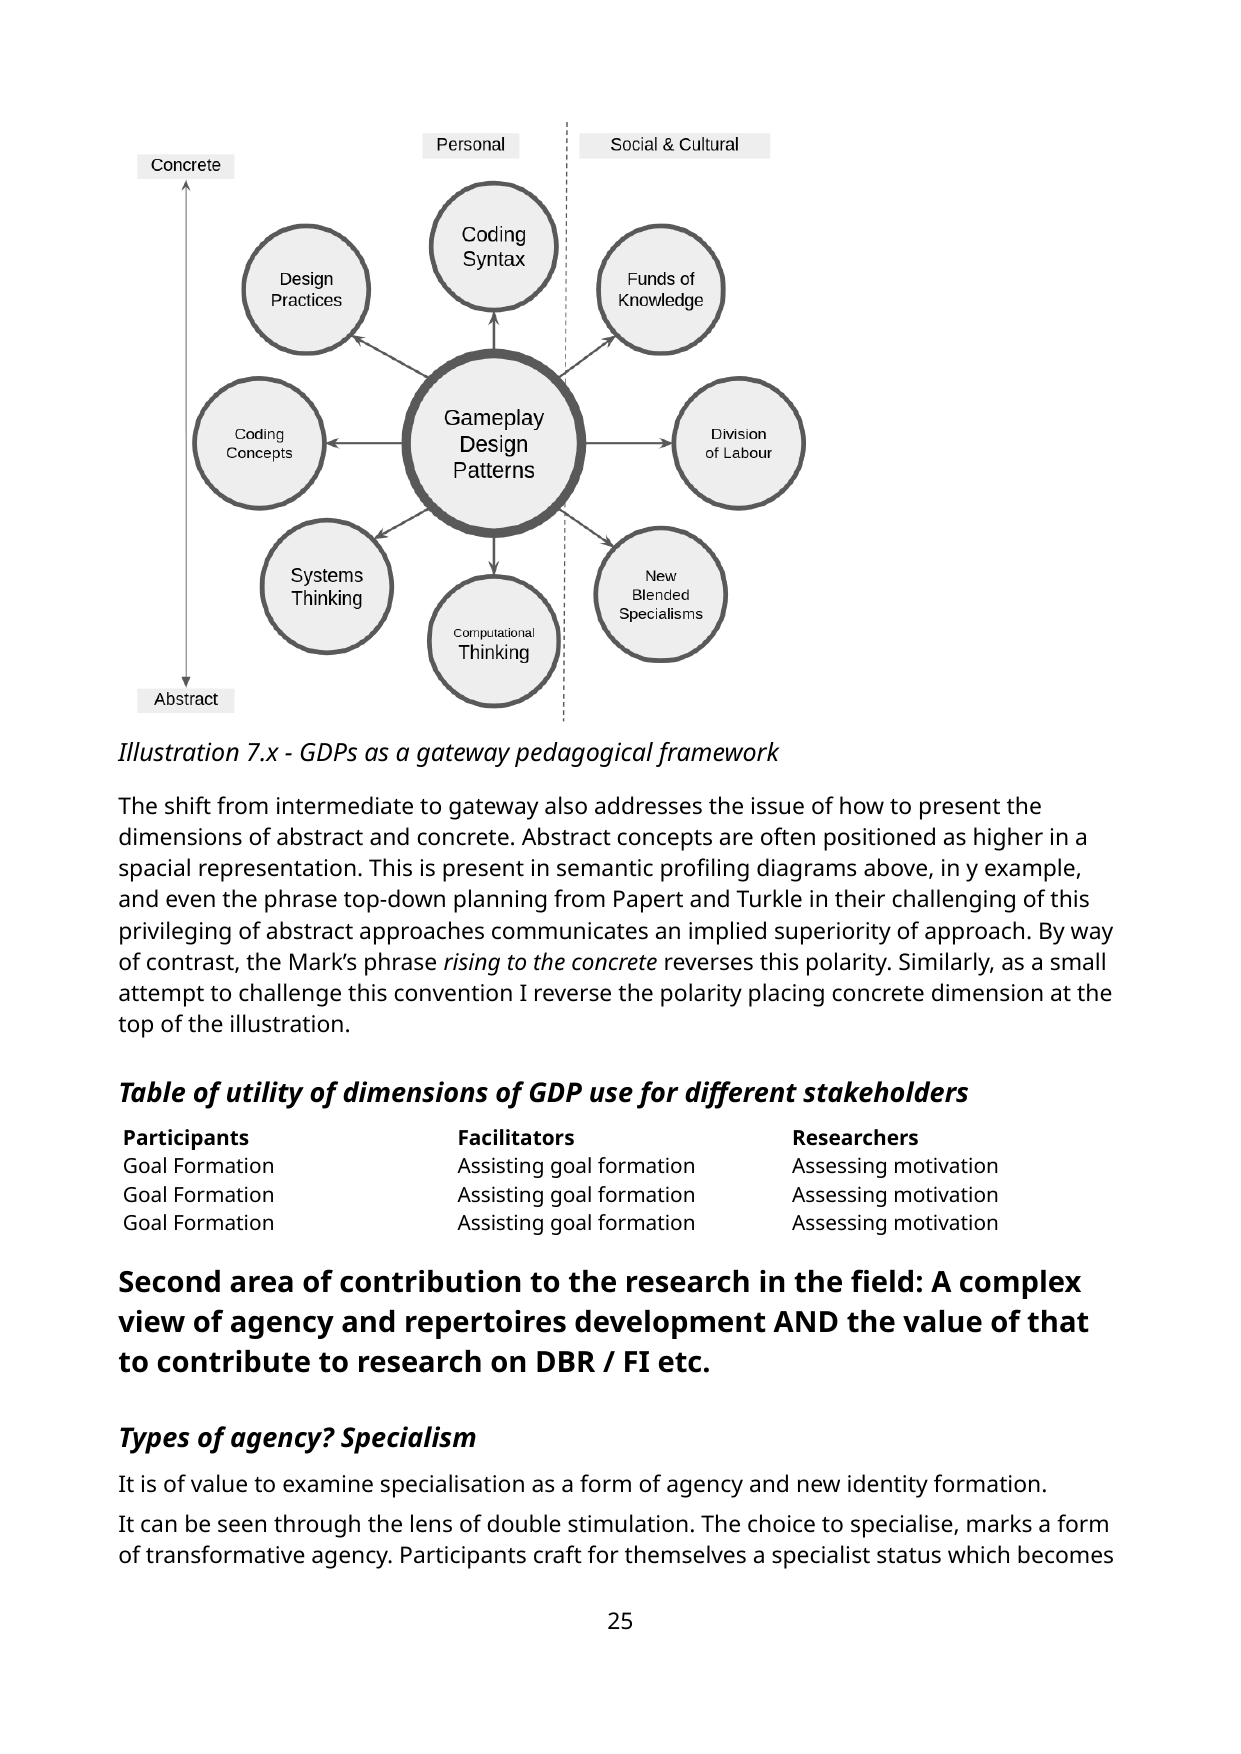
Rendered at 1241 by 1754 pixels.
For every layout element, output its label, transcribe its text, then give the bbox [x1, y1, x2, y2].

subtitle Types of agency? Specialism [118, 1418, 1122, 1455]
subtitle Second area of contribution to the research in the field: A complex view of agency and repertoires development AND the value of that to contribute to research on DBR / FI etc. [118, 1262, 1122, 1381]
picture [118, 118, 1072, 722]
table_cell Goal Formation [118, 1208, 453, 1237]
table_cell Assessing motivation [788, 1208, 1122, 1237]
table_cell Assisting goal formation [453, 1151, 787, 1180]
table_cell Goal Formation [118, 1151, 453, 1180]
table_header Facilitators [453, 1123, 787, 1151]
text The shift from intermediate to gateway also addresses the issue of how to present the dimensions of abstract and concrete. Abstract concepts are often positioned as higher in a spacial representation. This is present in semantic profiling diagrams above, in y example, and even the phrase top-down planning from Papert and Turkle in their challenging of this privileging of abstract approaches communicates an implied superiority of approach. By way of contrast, the Mark’s phrase rising to the concrete reverses this polarity. Similarly, as a small attempt to challenge this convention I reverse the polarity placing concrete dimension at the top of the illustration. [118, 790, 1122, 1040]
table_header Researchers [788, 1123, 1122, 1151]
table_cell Assessing motivation [788, 1151, 1122, 1180]
table_cell Assisting goal formation [453, 1208, 787, 1237]
subtitle Table of utility of dimensions of GDP use for different stakeholders [118, 1074, 1122, 1111]
table_cell Goal Formation [118, 1180, 453, 1208]
text It is of value to examine specialisation as a form of agency and new identity formation. [118, 1468, 1122, 1499]
table_cell Assisting goal formation [453, 1180, 787, 1208]
table_cell Assessing motivation [788, 1180, 1122, 1208]
table_header Participants [118, 1123, 453, 1151]
text Illustration 7.x - GDPs as a gateway pedagogical framework [118, 734, 1122, 768]
text It can be seen through the lens of double stimulation. The choice to specialise, marks a form of transformative agency. Participants craft for themselves a specialist status which becomes [118, 1508, 1122, 1570]
